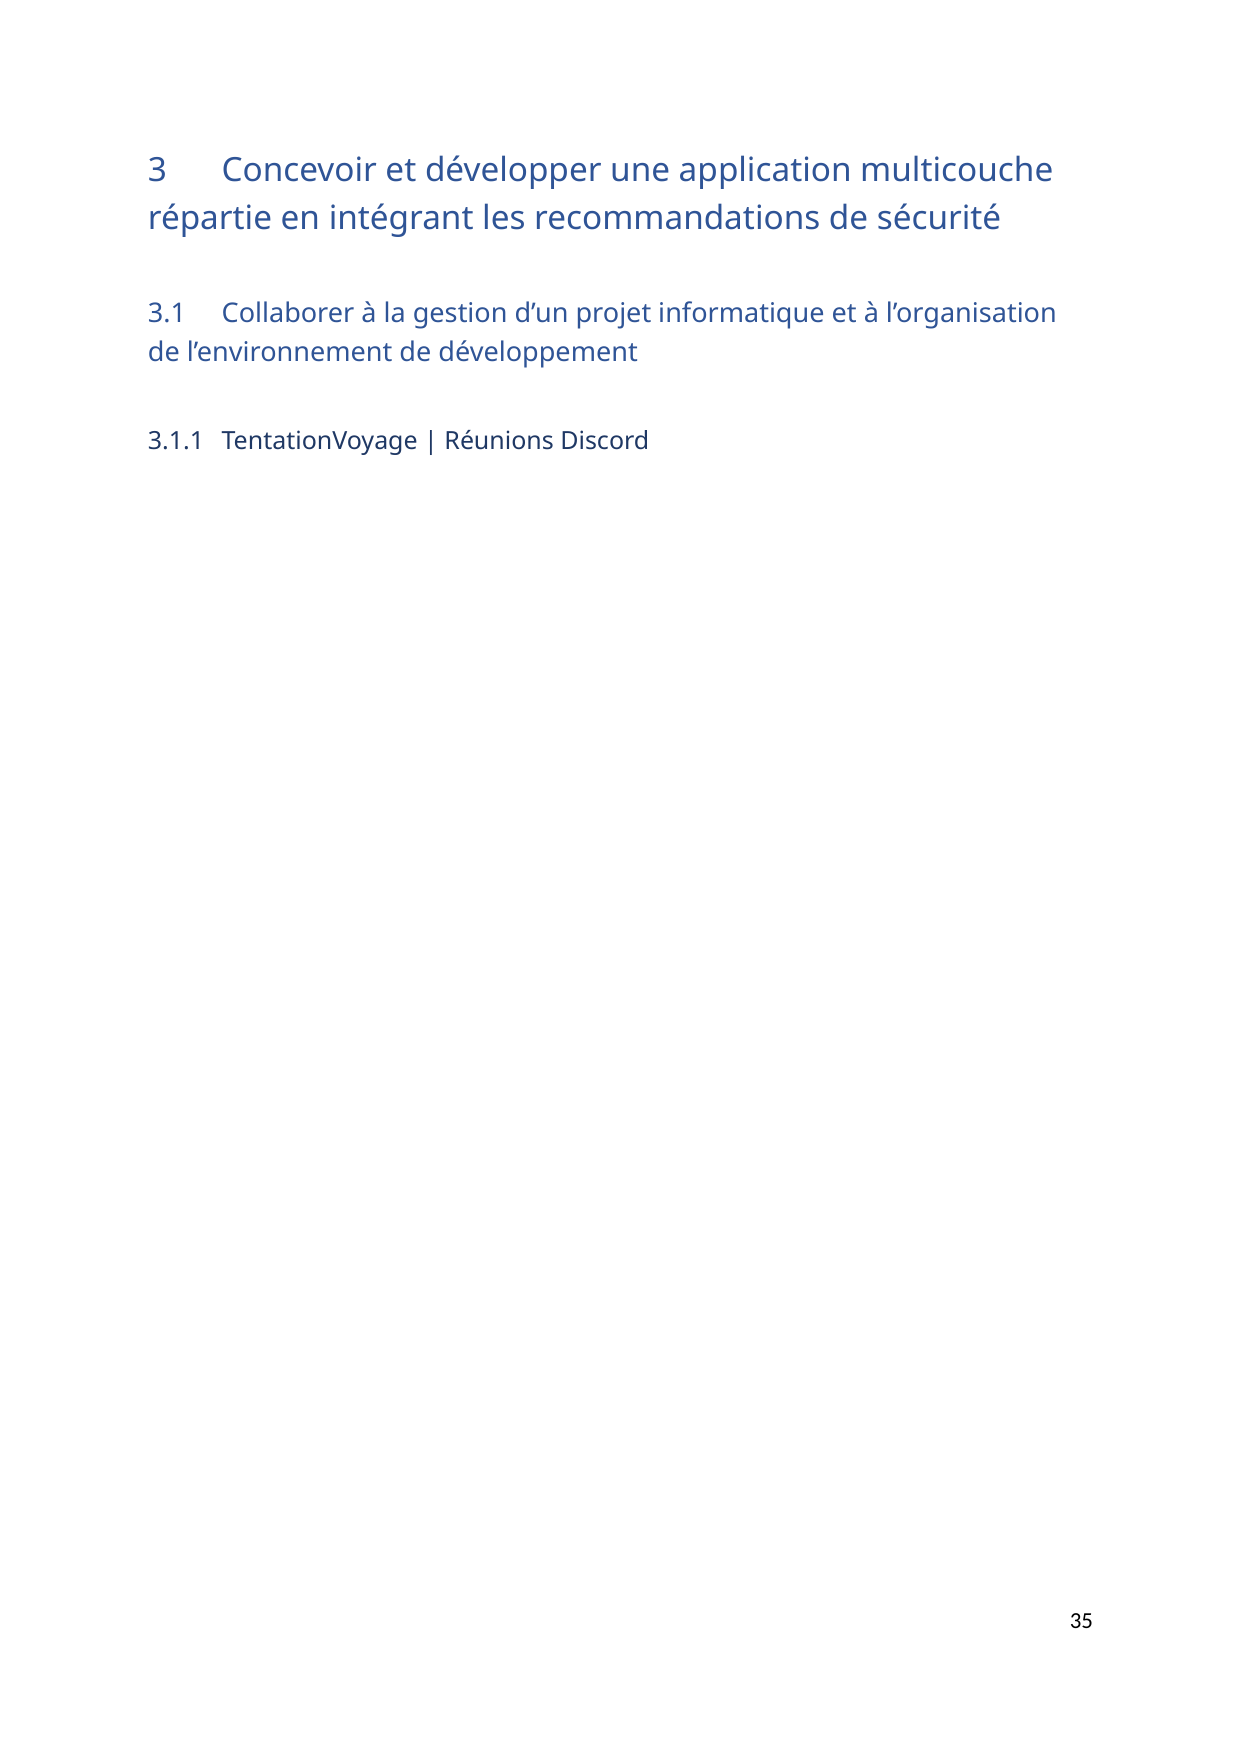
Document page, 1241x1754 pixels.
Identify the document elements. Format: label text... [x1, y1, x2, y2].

subtitle 3.1.1 TentationVoyage | Réunions Discord [148, 423, 1093, 457]
subtitle 3 Concevoir et développer une application multicouche répartie en intégrant les recommandations de sécurité [148, 145, 1093, 239]
subtitle 3.1 Collaborer à la gestion d’un projet informatique et à l’organisation de l’environnement de développement [148, 293, 1093, 369]
